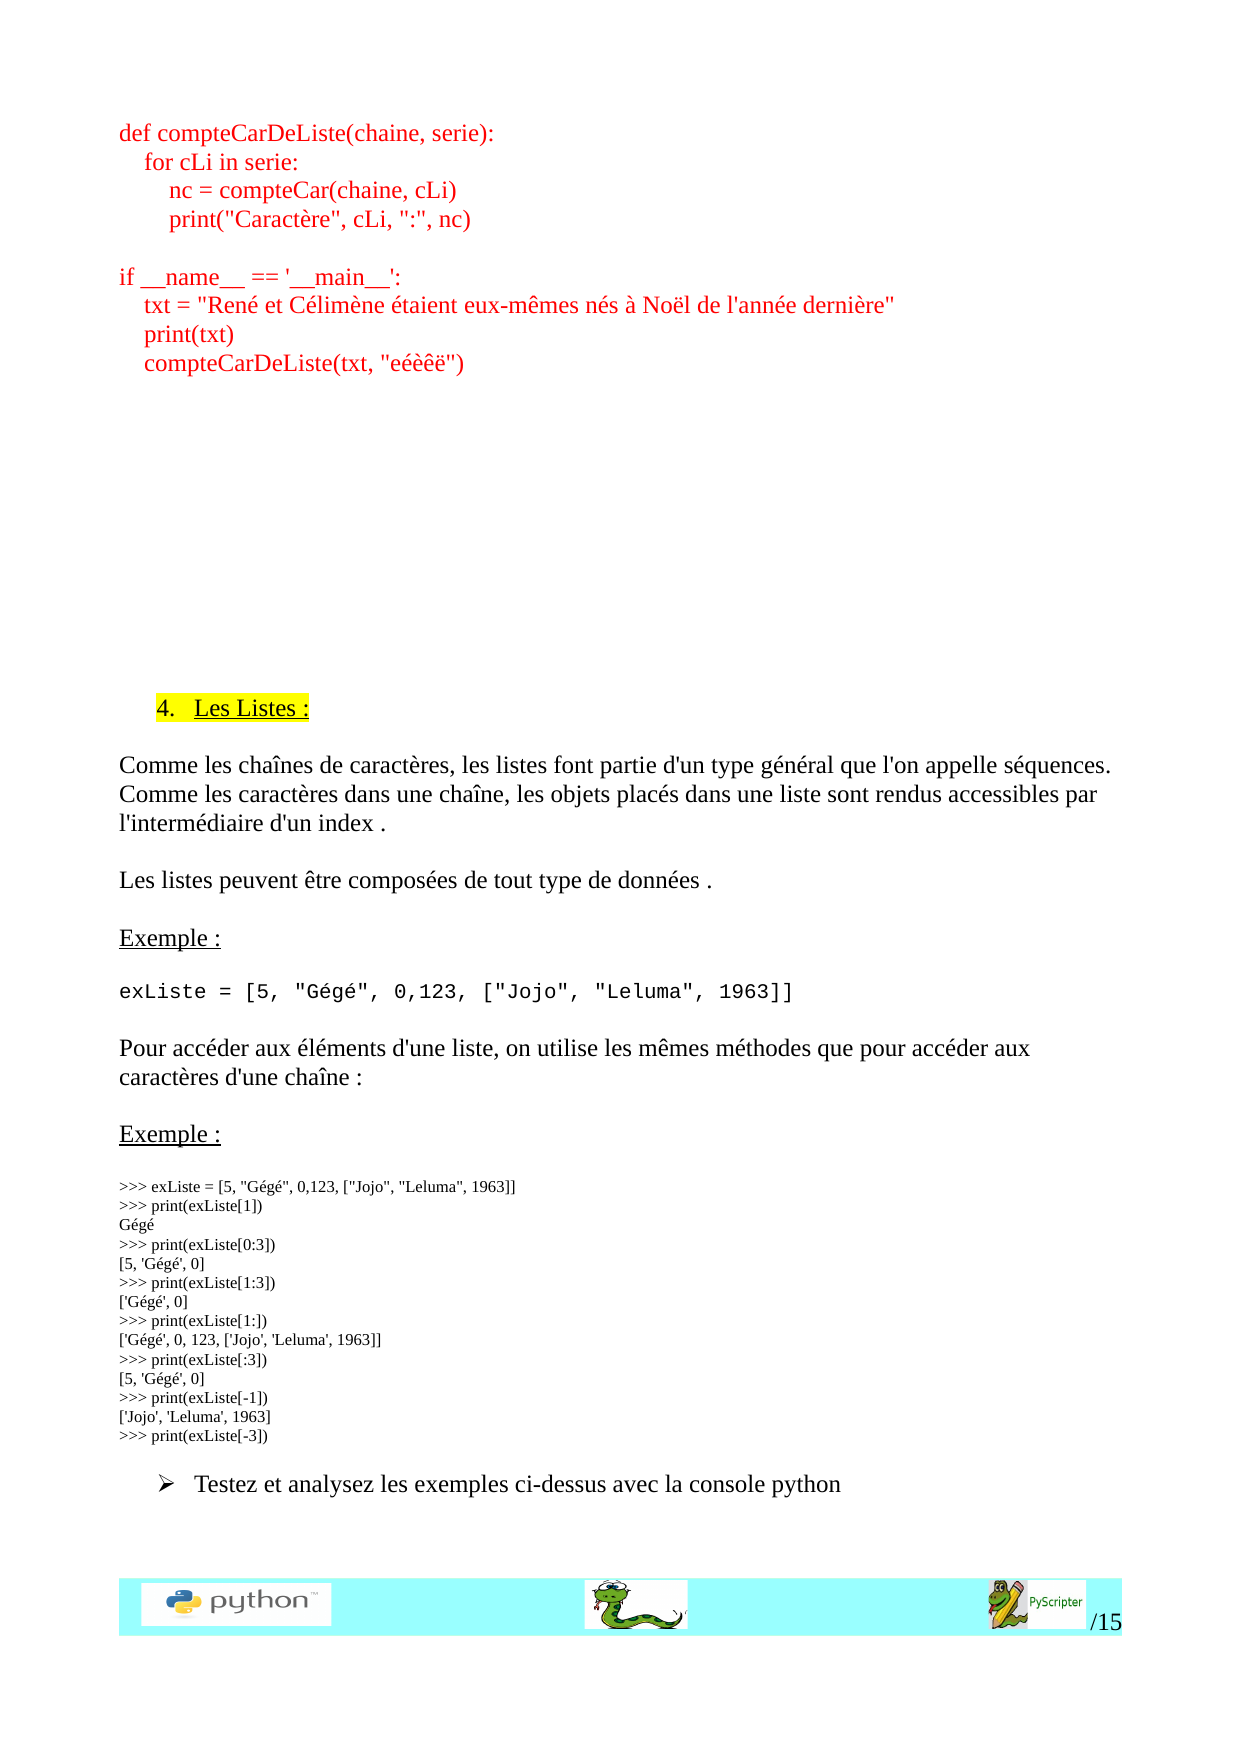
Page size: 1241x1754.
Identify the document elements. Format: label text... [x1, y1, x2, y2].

text txt = "René et Célimène étaient eux-mêmes nés à Noël de l'année dernière" [119, 291, 1122, 319]
text ['Gégé', 0] [119, 1292, 1122, 1311]
text def compteCarDeListe(chaine, serie): [119, 118, 1122, 147]
text >>> print(exListe[1]) [119, 1196, 1122, 1215]
text for cLi in serie: [119, 147, 1122, 176]
text >>> print(exListe[1:]) [119, 1311, 1122, 1330]
text Comme les chaînes de caractères, les listes font partie d'un type général que l'on appelle séquences. Comme les caractères dans une chaîne, les objets placés dans une liste sont rendus accessibles par l'intermédiaire d'un index . [119, 751, 1122, 837]
text print(txt) [119, 319, 1122, 348]
text Exemple : [119, 923, 1122, 952]
text >>> print(exListe[-3]) [119, 1426, 1122, 1445]
text [5, 'Gégé', 0] [119, 1368, 1122, 1388]
list Les Listes : [156, 693, 1122, 722]
picture [141, 1583, 332, 1626]
text print("Caractère", cLi, ":", nc) [119, 204, 1122, 233]
text exListe = [5, "Gégé", 0,123, ["Jojo", "Leluma", 1963]] [119, 981, 1122, 1004]
text ['Jojo', 'Leluma', 1963] [119, 1407, 1122, 1426]
text Pour accéder aux éléments d'une liste, on utilise les mêmes méthodes que pour accéder aux caractères d'une chaîne : [119, 1033, 1122, 1091]
text >>> print(exListe[0:3]) [119, 1234, 1122, 1253]
picture [988, 1580, 1087, 1629]
text if __name__ == '__main__': [119, 262, 1122, 291]
text >>> print(exListe[-1]) [119, 1388, 1122, 1407]
text ['Gégé', 0, 123, ['Jojo', 'Leluma', 1963]] [119, 1330, 1122, 1349]
text [5, 'Gégé', 0] [119, 1253, 1122, 1273]
list Testez et analysez les exemples ci-dessus avec la console python [156, 1469, 1122, 1497]
text Les listes peuvent être composées de tout type de données . [119, 866, 1122, 894]
text >>> exListe = [5, "Gégé", 0,123, ["Jojo", "Leluma", 1963]] [119, 1177, 1122, 1196]
text >>> print(exListe[1:3]) [119, 1273, 1122, 1292]
text compteCarDeListe(txt, "eéèêë") [119, 348, 1122, 377]
text Exemple : [119, 1119, 1122, 1148]
text >>> print(exListe[:3]) [119, 1349, 1122, 1368]
picture [584, 1580, 688, 1629]
text Gégé [119, 1215, 1122, 1234]
text nc = compteCar(chaine, cLi) [119, 176, 1122, 204]
